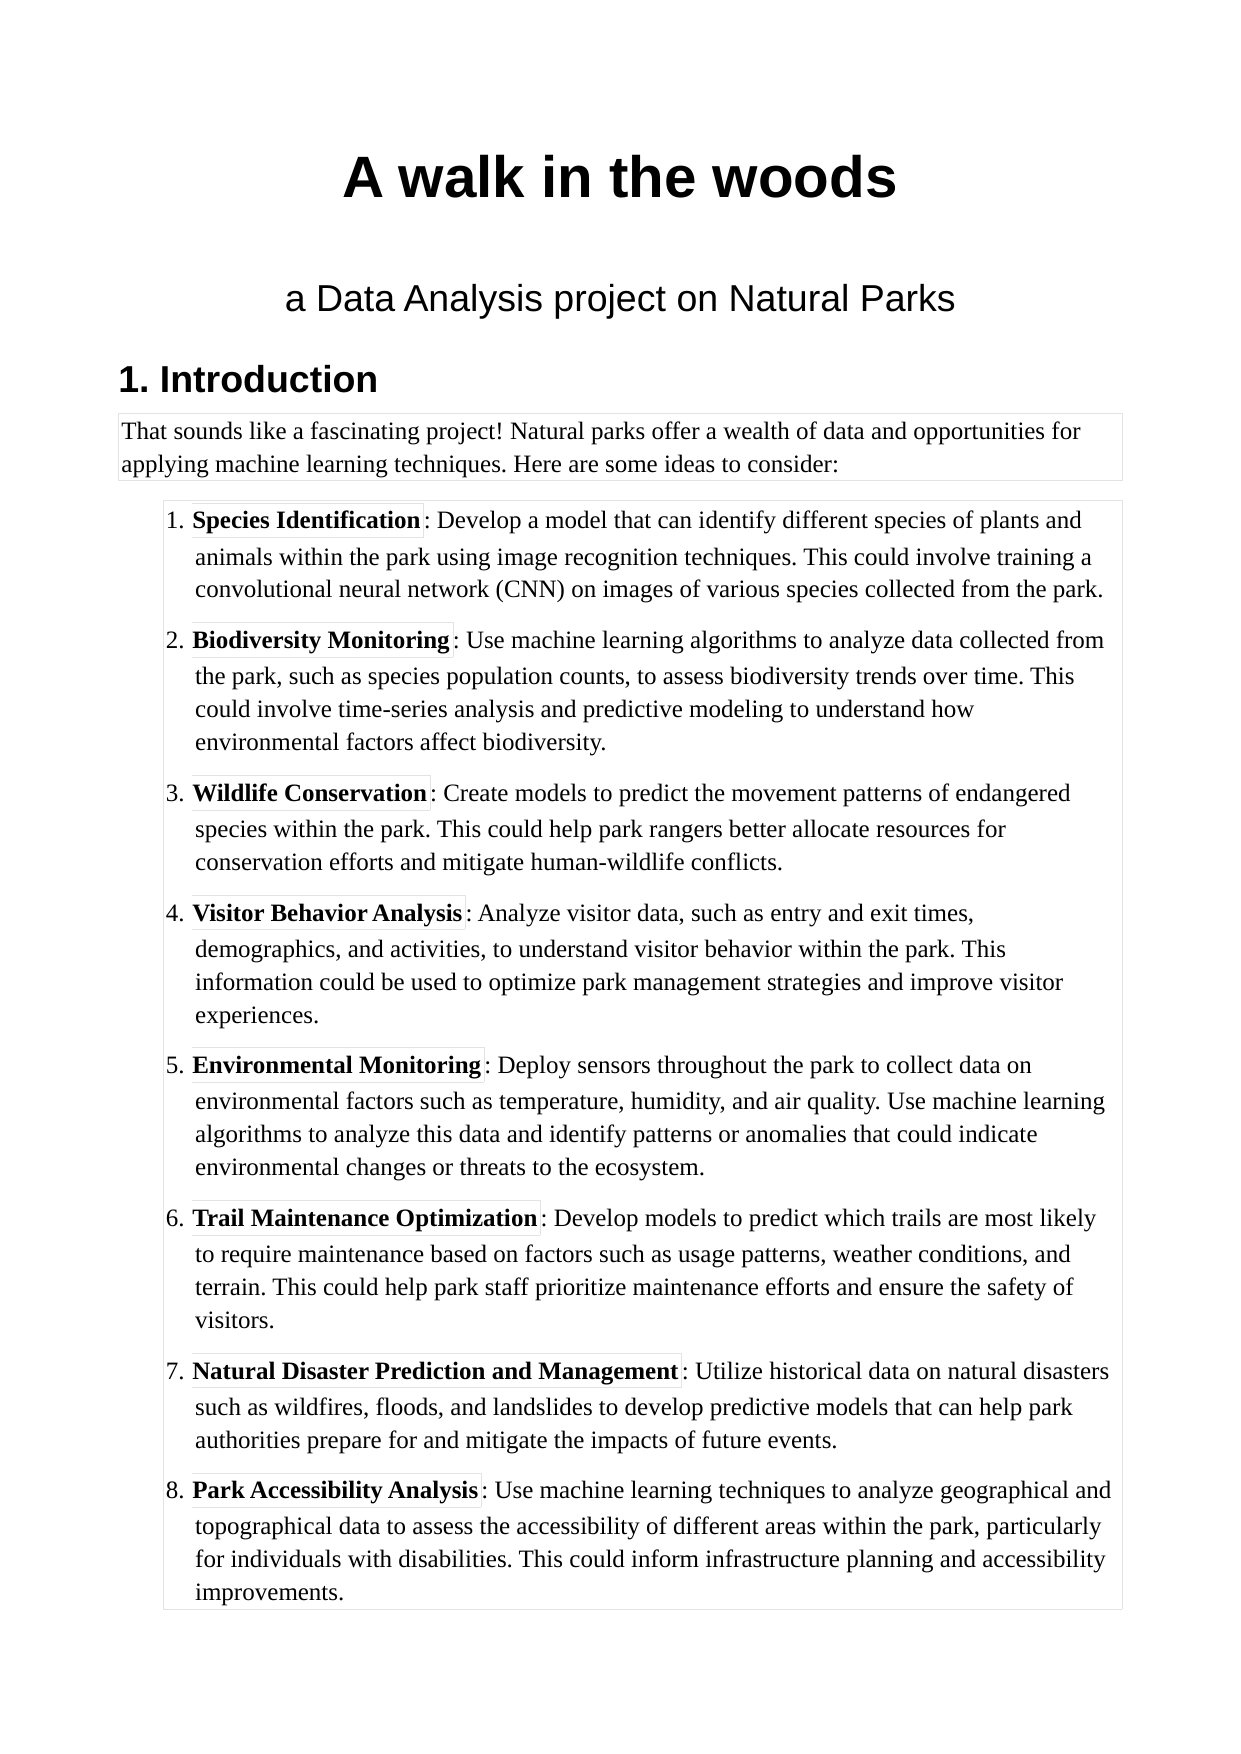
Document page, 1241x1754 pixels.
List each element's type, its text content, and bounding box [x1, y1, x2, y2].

subtitle 1. Introduction [118, 357, 1122, 400]
list Trail Maintenance Optimization: Develop models to predict which trails are most likely to require maintenance based on factors such as usage patterns, weather conditions, and terrain. This could help park staff prioritize maintenance efforts and ensure the safety of visitors. [164, 1197, 1122, 1334]
list Natural Disaster Prediction and Management: Utilize historical data on natural disasters such as wildfires, floods, and landslides to develop predictive models that can help park authorities prepare for and mitigate the impacts of future events. [164, 1350, 1122, 1453]
list Visitor Behavior Analysis: Analyze visitor data, such as entry and exit times, demographics, and activities, to understand visitor behavior within the park. This information could be used to optimize park management strategies and improve visitor experiences. [164, 892, 1122, 1028]
list Environmental Monitoring: Deploy sensors throughout the park to collect data on environmental factors such as temperature, humidity, and air quality. Use machine learning algorithms to analyze this data and identify patterns or anomalies that could indicate environmental changes or threats to the ecosystem. [164, 1044, 1122, 1181]
title A walk in the woods [118, 143, 1122, 210]
text That sounds like a fascinating project! Natural parks offer a wealth of data and opportunities for applying machine learning techniques. Here are some ideas to consider: [119, 414, 1122, 480]
list Park Accessibility Analysis: Use machine learning techniques to analyze geographical and topographical data to assess the accessibility of different areas within the park, particularly for individuals with disabilities. This could inform infrastructure planning and accessibility improvements. [164, 1469, 1122, 1609]
subtitle a Data Analysis project on Natural Parks [118, 277, 1122, 320]
list Wildlife Conservation: Create models to predict the movement patterns of endangered species within the park. This could help park rangers better allocate resources for conservation efforts and mitigate human-wildlife conflicts. [164, 772, 1122, 876]
list Species Identification: Develop a model that can identify different species of plants and animals within the park using image recognition techniques. This could involve training a convolutional neural network (CNN) on images of various species collected from the park. [164, 501, 1122, 603]
list Biodiversity Monitoring: Use machine learning algorithms to analyze data collected from the park, such as species population counts, to assess biodiversity trends over time. This could involve time-series analysis and predictive modeling to understand how environmental factors affect biodiversity. [164, 619, 1122, 756]
